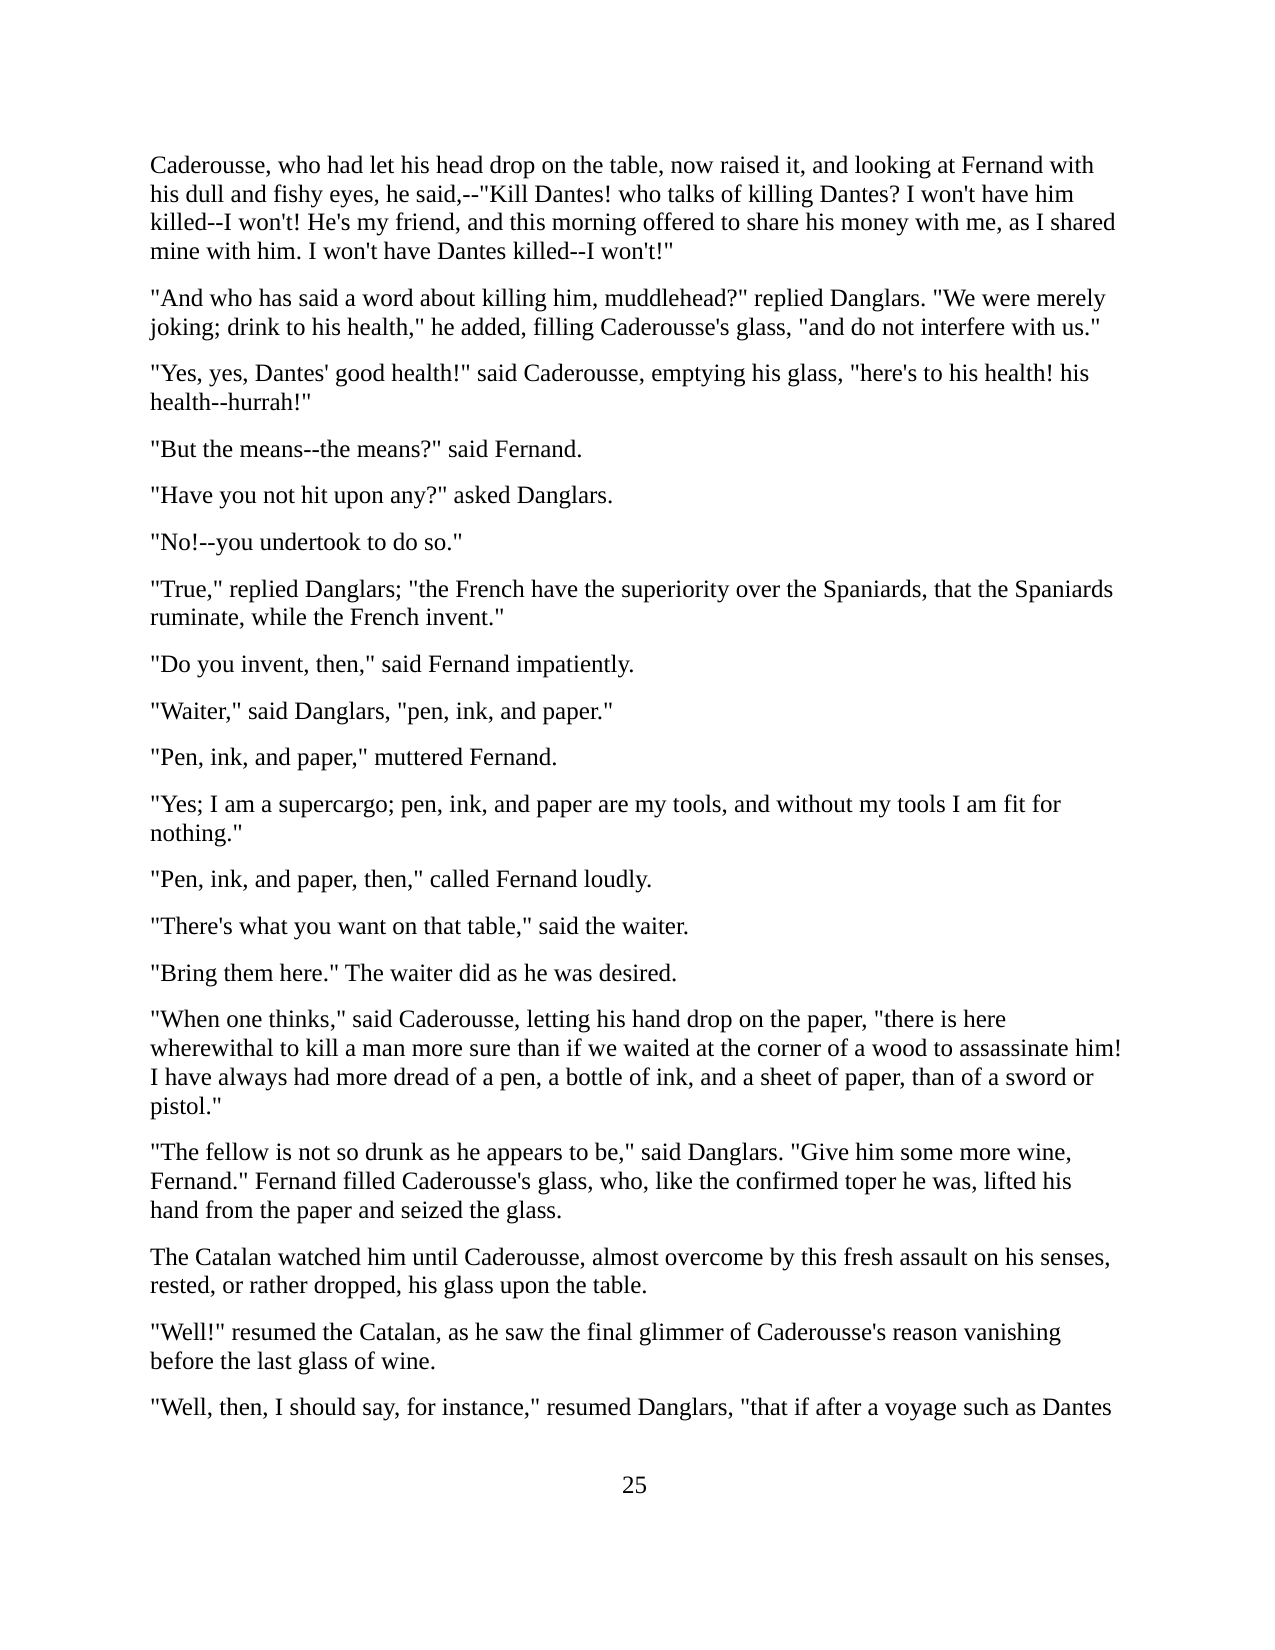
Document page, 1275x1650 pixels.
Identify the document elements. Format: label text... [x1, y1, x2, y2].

text Caderousse, who had let his head drop on the table, now raised it, and looking at Fernand with his dull and fishy eyes, he said,--"Kill Dantes! who talks of killing Dantes? I won't have him killed--I won't! He's my friend, and this morning offered to share his money with me, as I shared mine with him. I won't have Dantes killed--I won't!" [150, 150, 1125, 265]
text "When one thinks," said Caderousse, letting his hand drop on the paper, "there is here wherewithal to kill a man more sure than if we waited at the corner of a wood to assassinate him! I have always had more dread of a pen, a bottle of ink, and a sheet of paper, than of a sword or pistol." [150, 1004, 1125, 1119]
text "Well!" resumed the Catalan, as he saw the final glimmer of Caderousse's reason vanishing before the last glass of wine. [150, 1317, 1125, 1374]
text "Have you not hit upon any?" asked Danglars. [150, 480, 1125, 509]
text "And who has said a word about killing him, muddlehead?" replied Danglars. "We were merely joking; drink to his health," he added, filling Caderousse's glass, "and do not interfere with us." [150, 283, 1125, 340]
text "True," replied Danglars; "the French have the superiority over the Spaniards, that the Spaniards ruminate, while the French invent." [150, 574, 1125, 631]
text "The fellow is not so drunk as he appears to be," said Danglars. "Give him some more wine, Fernand." Fernand filled Caderousse's glass, who, like the confirmed toper he was, lifted his hand from the paper and seized the glass. [150, 1137, 1125, 1224]
text "There's what you want on that table," said the waiter. [150, 911, 1125, 940]
text "No!--you undertook to do so." [150, 527, 1125, 556]
text "Well, then, I should say, for instance," resumed Danglars, "that if after a voyage such as Dantes [150, 1392, 1125, 1421]
text "But the means--the means?" said Fernand. [150, 434, 1125, 462]
text The Catalan watched him until Caderousse, almost overcome by this fresh assault on his senses, rested, or rather dropped, his glass upon the table. [150, 1242, 1125, 1299]
text "Yes, yes, Dantes' good health!" said Caderousse, emptying his glass, "here's to his health! his health--hurrah!" [150, 358, 1125, 416]
text "Pen, ink, and paper," muttered Fernand. [150, 742, 1125, 771]
text "Pen, ink, and paper, then," called Fernand loudly. [150, 864, 1125, 893]
text "Yes; I am a supercargo; pen, ink, and paper are my tools, and without my tools I am fit for nothing." [150, 789, 1125, 847]
text "Bring them here." The waiter did as he was desired. [150, 958, 1125, 987]
text "Do you invent, then," said Fernand impatiently. [150, 649, 1125, 678]
text "Waiter," said Danglars, "pen, ink, and paper." [150, 696, 1125, 724]
